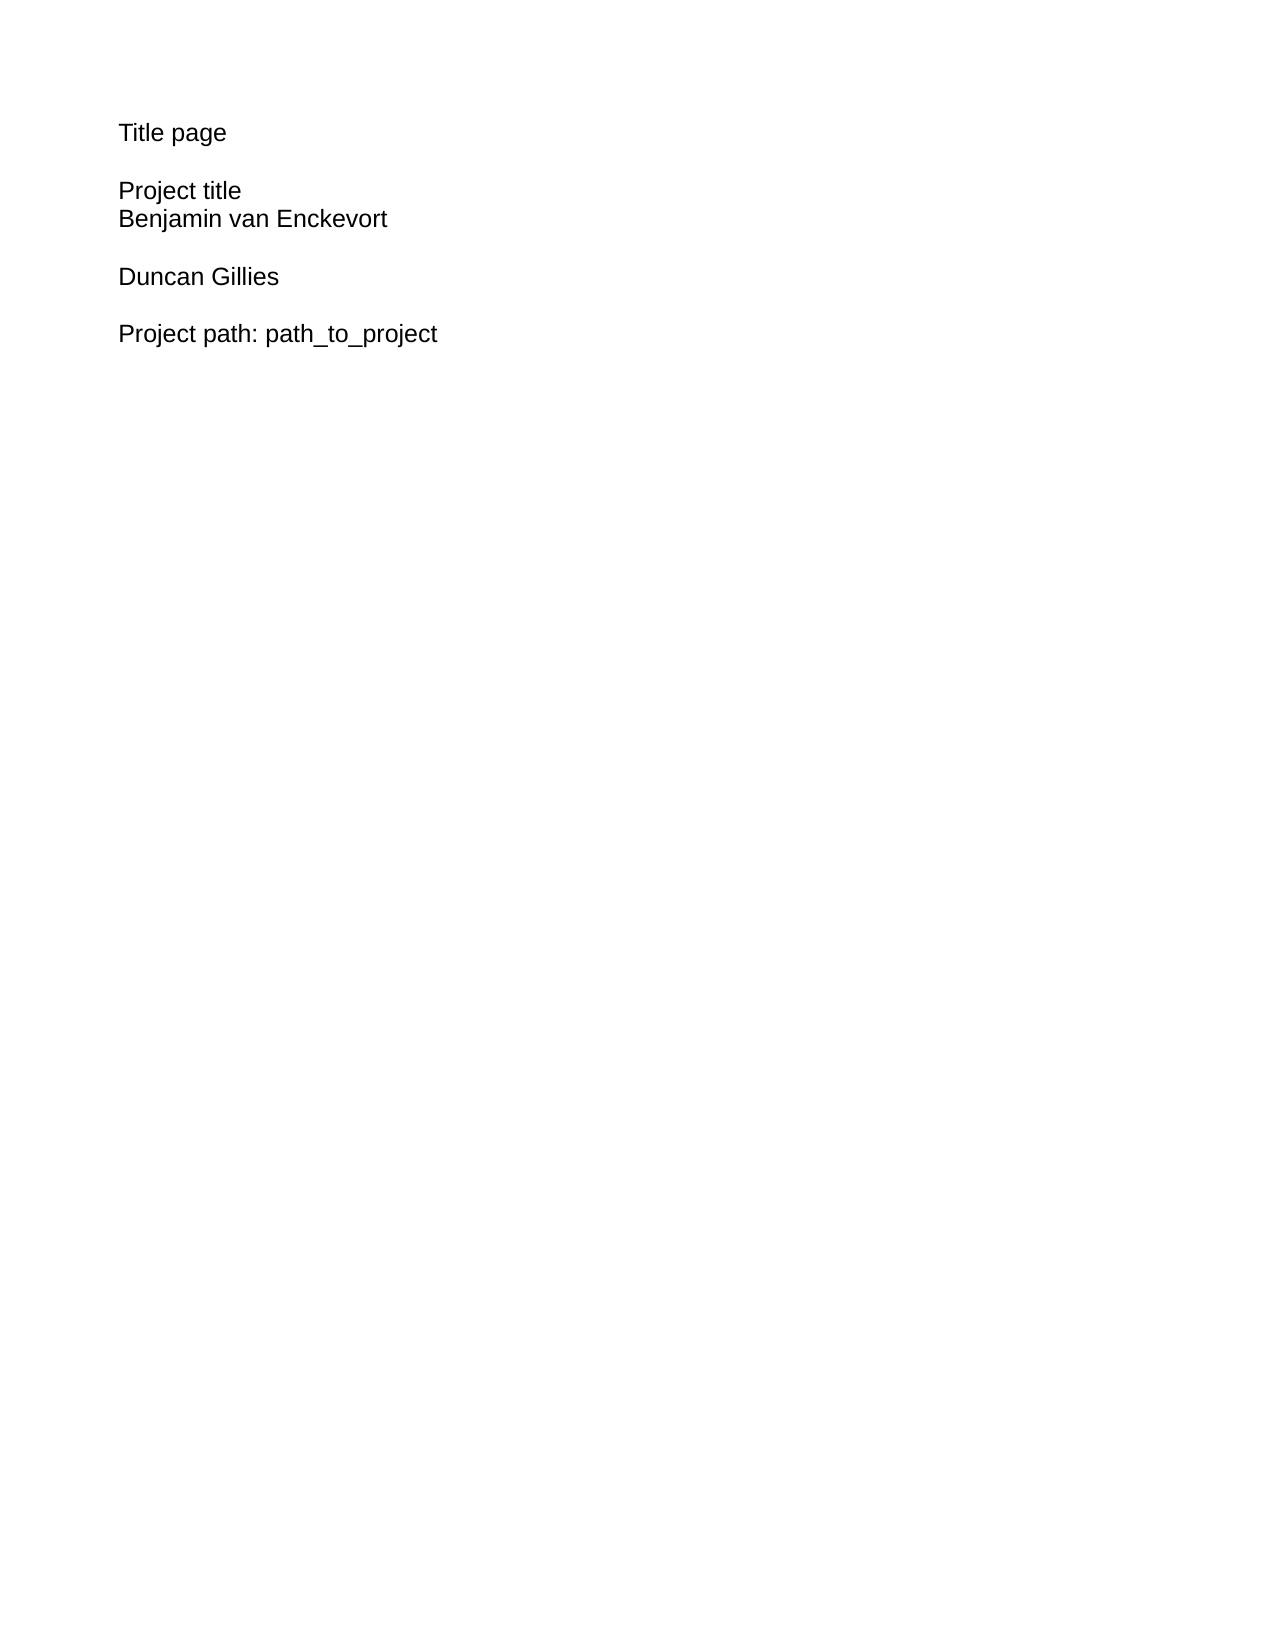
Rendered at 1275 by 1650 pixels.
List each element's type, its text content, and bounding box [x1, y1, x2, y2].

text Project title [118, 176, 1157, 204]
text Title page [118, 118, 1157, 147]
text Duncan Gillies [118, 262, 1157, 291]
text Project path: path_to_project [118, 319, 1157, 348]
text Benjamin van Enckevort [118, 204, 1157, 233]
